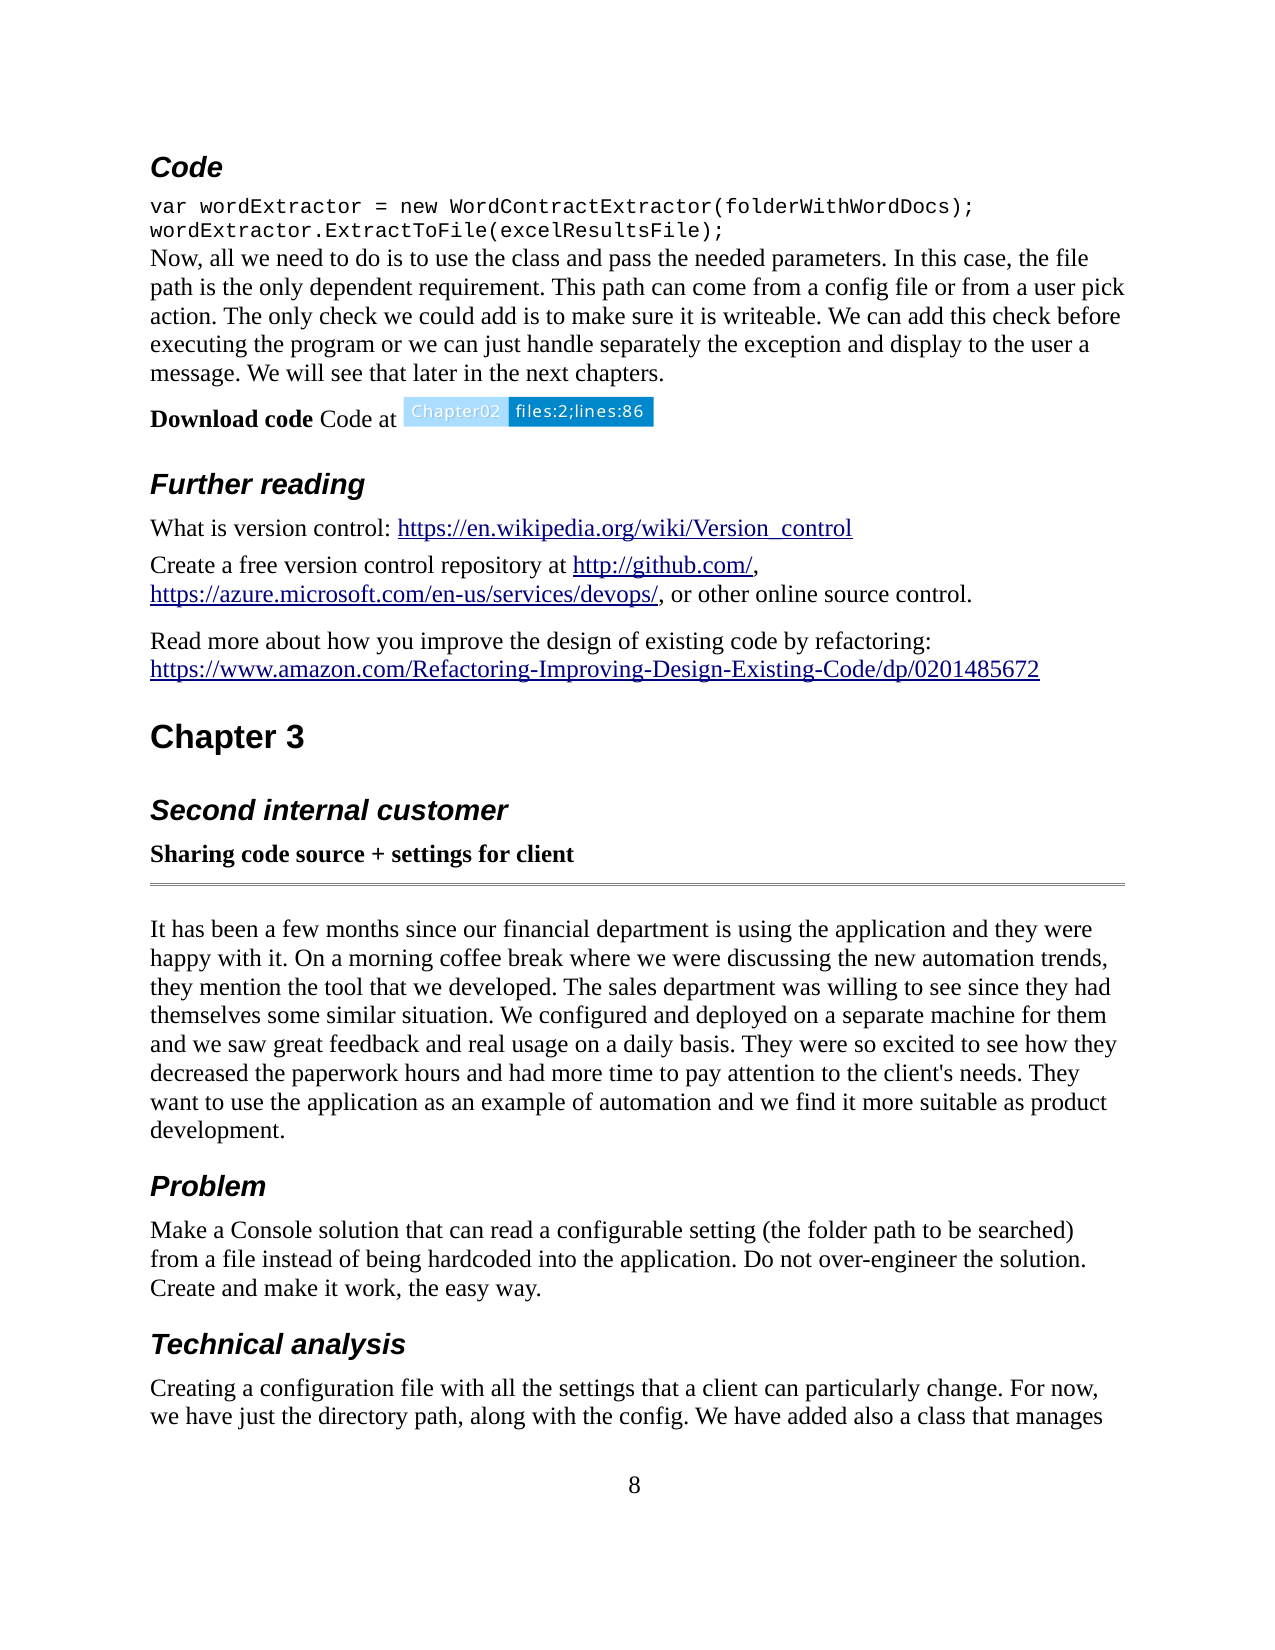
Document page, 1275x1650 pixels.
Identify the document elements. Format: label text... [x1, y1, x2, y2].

subtitle Problem [150, 1169, 1125, 1203]
text What is version control: https://en.wikipedia.org/wiki/Version_control [150, 513, 1125, 541]
text It has been a few months since our financial department is using the application and they were happy with it. On a morning coffee break where we were discussing the new automation trends, they mention the tool that we developed. The sales department was willing to see since they had themselves some similar situation. We configured and deployed on a separate machine for them and we saw great feedback and real usage on a daily basis. They were so excited to see how they decreased the paperwork hours and had more time to pay attention to the client's needs. They want to use the application as an example of automation and we find it more suitable as product development. [150, 914, 1125, 1144]
text Create a free version control repository at http://github.com/, https://azure.microsoft.com/en-us/services/devops/, or other online source control. [150, 550, 1125, 608]
subtitle Technical analysis [150, 1327, 1125, 1360]
text wordExtractor.ExtractToFile(excelResultsFile); [150, 220, 1125, 243]
subtitle Chapter 3 [150, 717, 1125, 756]
text Creating a configuration file with all the settings that a client can particularly change. For now, we have just the directory path, along with the config. We have added also a class that manages [150, 1373, 1125, 1430]
subtitle Second internal customer [150, 793, 1125, 827]
text var wordExtractor = new WordContractExtractor(folderWithWordDocs); [150, 196, 1125, 220]
text Now, all we need to do is to use the class and pass the needed parameters. In this case, the file path is the only dependent requirement. This path can come from a config file or from a user pick action. The only check we could add is to make sure it is writeable. We can add this check before executing the program or we can just handle separately the exception and display to the user a message. We will see that later in the next chapters. [150, 243, 1125, 387]
text Read more about how you improve the design of existing code by refactoring: https://www.amazon.com/Refactoring-Improving-Design-Existing-Code/dp/0201485672 [150, 626, 1125, 683]
text Sharing code source + settings for client [150, 839, 1125, 868]
text Download code Code at [150, 396, 1125, 433]
subtitle Further reading [150, 467, 1125, 500]
text Make a Console solution that can read a configurable setting (the folder path to be searched) from a file instead of being hardcoded into the application. Do not over-engineer the solution. Create and make it work, the easy way. [150, 1215, 1125, 1302]
subtitle Code [150, 150, 1125, 183]
